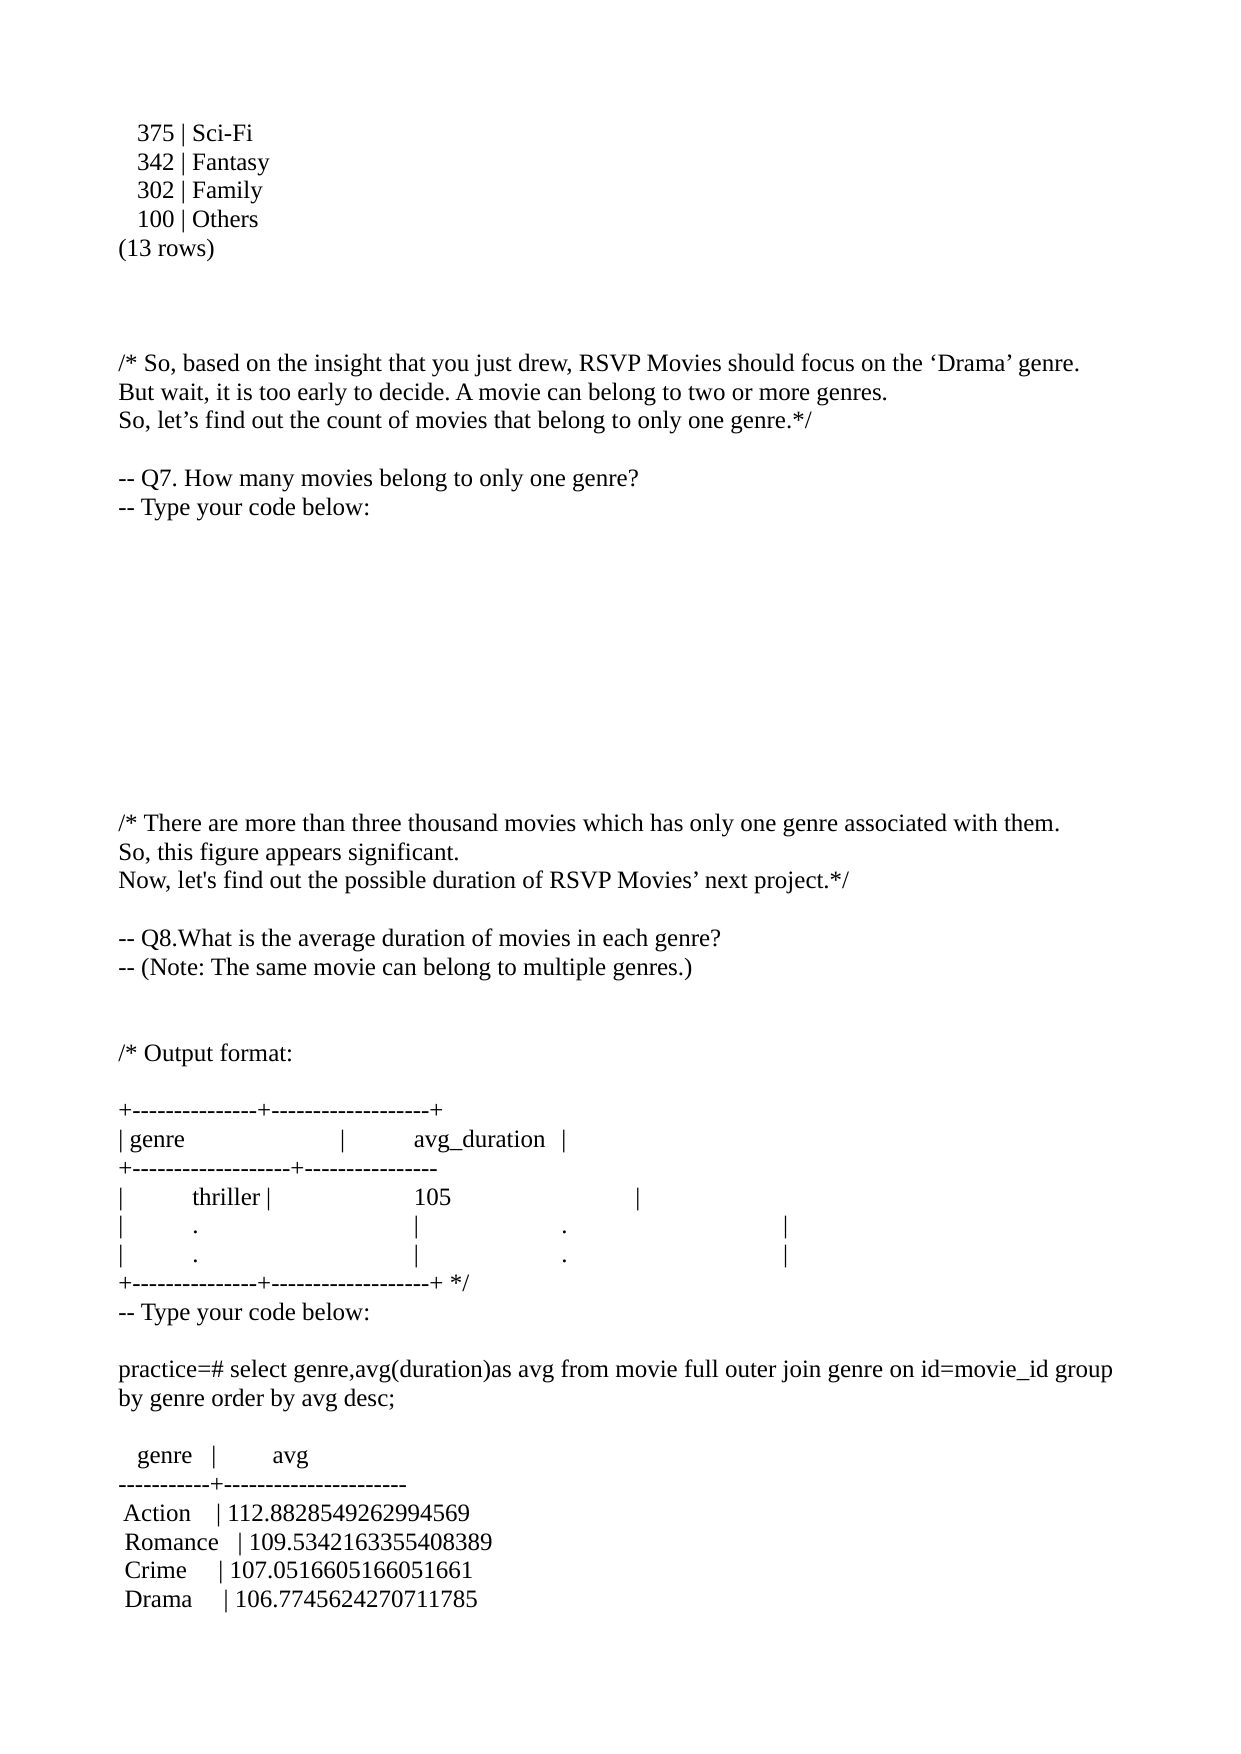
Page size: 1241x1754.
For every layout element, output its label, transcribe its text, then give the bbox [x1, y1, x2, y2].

text +-------------------+---------------- [118, 1153, 1122, 1182]
text +---------------+-------------------+ */ [118, 1268, 1122, 1297]
text Action | 112.8828549262994569 [118, 1498, 1122, 1527]
text Crime | 107.0516605166051661 [118, 1556, 1122, 1584]
text /* Output format: [118, 1038, 1122, 1067]
text -- Q8.What is the average duration of movies in each genre? [118, 923, 1122, 952]
text | genre | avg_duration | [118, 1124, 1122, 1153]
text /* So, based on the insight that you just drew, RSVP Movies should focus on the ‘Drama’ genre. [118, 348, 1122, 377]
text genre | avg [118, 1441, 1122, 1469]
text | . | . | [118, 1239, 1122, 1268]
text So, this figure appears significant. [118, 837, 1122, 866]
text So, let’s find out the count of movies that belong to only one genre.*/ [118, 406, 1122, 434]
text 342 | Fantasy [118, 147, 1122, 176]
text -- Type your code below: [118, 1297, 1122, 1326]
text But wait, it is too early to decide. A movie can belong to two or more genres. [118, 377, 1122, 406]
text (13 rows) [118, 233, 1122, 262]
text /* There are more than three thousand movies which has only one genre associated with them. [118, 808, 1122, 837]
text 302 | Family [118, 176, 1122, 204]
text | thriller | 105 | [118, 1182, 1122, 1211]
text -- (Note: The same movie can belong to multiple genres.) [118, 952, 1122, 981]
text | . | . | [118, 1211, 1122, 1239]
text 375 | Sci-Fi [118, 118, 1122, 147]
text -- Q7. How many movies belong to only one genre? [118, 463, 1122, 492]
text Now, let's find out the possible duration of RSVP Movies’ next project.*/ [118, 866, 1122, 894]
text Drama | 106.7745624270711785 [118, 1584, 1122, 1613]
text Romance | 109.5342163355408389 [118, 1527, 1122, 1556]
text practice=# select genre,avg(duration)as avg from movie full outer join genre on id=movie_id group by genre order by avg desc; [118, 1354, 1122, 1412]
text -----------+---------------------- [118, 1469, 1122, 1498]
text -- Type your code below: [118, 492, 1122, 521]
text 100 | Others [118, 204, 1122, 233]
text +---------------+-------------------+ [118, 1096, 1122, 1124]
